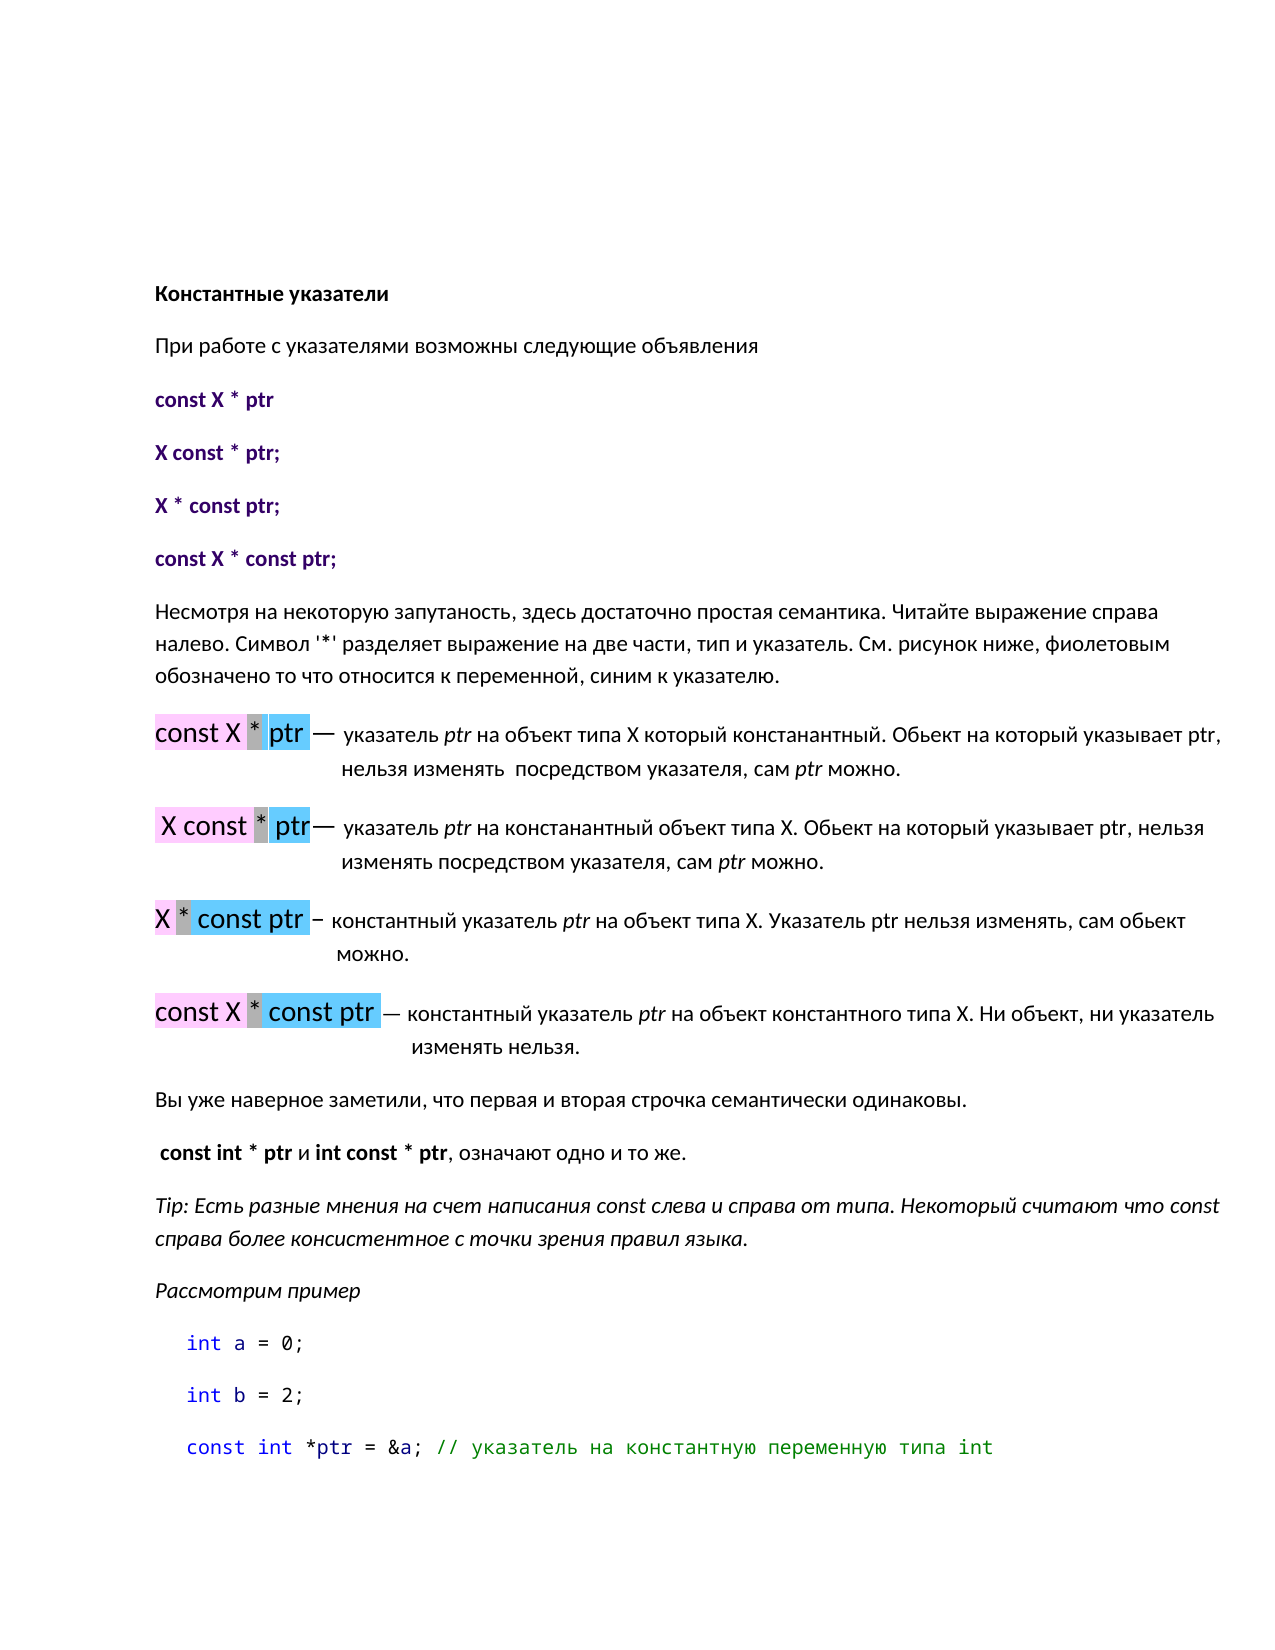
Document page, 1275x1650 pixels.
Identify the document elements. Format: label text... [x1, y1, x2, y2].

text Константные указатели [155, 279, 1234, 307]
text Несмотря на некоторую запутаность, здесь достаточно простая семантика. Читайте выражение справа налево. Символ '*' разделяет выражение на две части, тип и указатель. См. рисунок ниже, фиолетовым обозначено то что относится к переменной, синим к указателю. [155, 597, 1205, 689]
text const X * ptr [155, 385, 1234, 413]
text X const * ptr; [155, 438, 1234, 466]
text X const * ptr— указатель ptr на констанантный объект типа X. Обьект на который указывает ptr, нельзя изменять посредством указателя, сам ptr можно. [155, 807, 1234, 875]
text const int * ptr и int const * ptr, означают одно и то же. [155, 1138, 1205, 1166]
text const X * const ptr — константный указатель ptr на объект константного типа X. Ни объект, ни указатель изменять нельзя. [155, 993, 1234, 1060]
text const X * const ptr; [155, 544, 1234, 572]
text int b = 2; [111, 1381, 1234, 1408]
text Рассмотрим пример [155, 1277, 1234, 1305]
text int a = 0; [111, 1330, 1234, 1357]
text const int *ptr = &a; // указатель на константную переменную типа int [111, 1433, 1234, 1460]
text const X * ptr — указатель ptr на объект типа X который констанантный. Обьект на который указывает ptr, нельзя изменять посредством указателя, сам ptr можно. [155, 714, 1234, 782]
text Tip: Есть разные мнения на счет написания const слева и справа от типа. Некоторый считают что const справа более консистентное с точки зрения правил языка. [155, 1191, 1234, 1252]
text X * const ptr; [155, 491, 1234, 519]
text При работе с указателями возможны следующие объявления [155, 332, 1234, 360]
text Вы уже наверное заметили, что первая и вторая строчка семантически одинаковы. [155, 1085, 1205, 1113]
text X * const ptr – константный указатель ptr на объект типа X. Указатель ptr нельзя изменять, сам обьект можно. [155, 900, 1234, 968]
